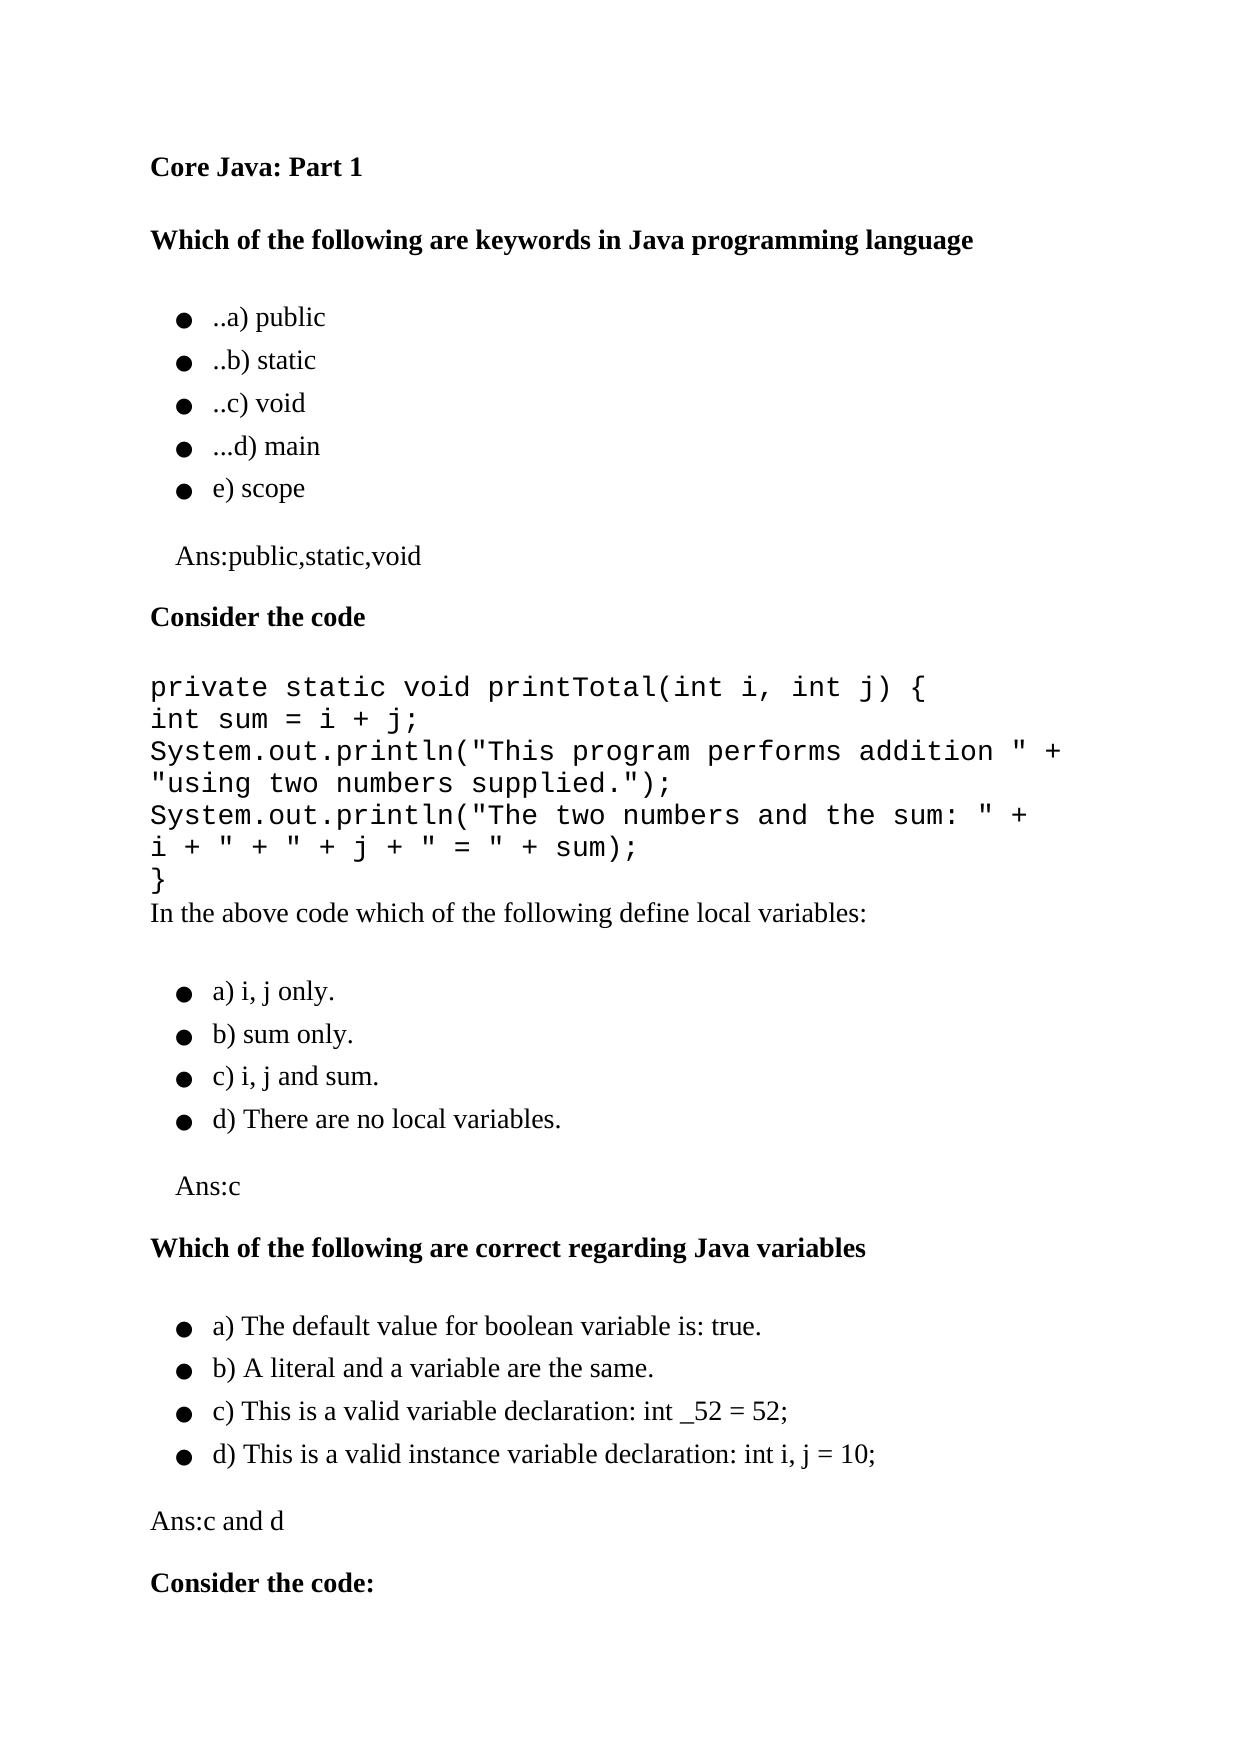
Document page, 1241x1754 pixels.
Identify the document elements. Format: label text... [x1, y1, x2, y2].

list ..b) static [175, 339, 1090, 381]
list b) A literal and a variable are the same. [175, 1347, 1090, 1389]
list ..a) public [175, 296, 1090, 339]
text Core Java: Part 1 [150, 150, 1090, 182]
text Consider the code: [150, 1566, 1090, 1598]
text int sum = i + j; [150, 705, 1090, 737]
text System.out.println("The two numbers and the sum: " + [150, 801, 1090, 833]
text Ans:c and d [150, 1504, 1090, 1536]
list a) i, j only. [175, 969, 1090, 1012]
list ..c) void [175, 381, 1090, 424]
text Consider the code [150, 600, 1090, 633]
list ...d) main [175, 424, 1090, 467]
list c) This is a valid variable declaration: int _52 = 52; [175, 1389, 1090, 1432]
text Ans:c [175, 1169, 1090, 1202]
text Ans:public,static,void [175, 539, 1090, 571]
list d) This is a valid instance variable declaration: int i, j = 10; [175, 1432, 1090, 1475]
list b) sum only. [175, 1012, 1090, 1055]
text System.out.println("This program performs addition " + [150, 737, 1090, 769]
list e) scope [175, 467, 1090, 509]
list a) The default value for boolean variable is: true. [175, 1304, 1090, 1347]
text Which of the following are correct regarding Java variables [150, 1231, 1090, 1263]
list d) There are no local variables. [175, 1098, 1090, 1140]
text "using two numbers supplied."); [150, 769, 1090, 801]
text private static void printTotal(int i, int j) { [150, 673, 1090, 705]
text } [150, 864, 1090, 896]
list c) i, j and sum. [175, 1055, 1090, 1098]
text In the above code which of the following define local variables: [150, 896, 1090, 929]
text Which of the following are keywords in Java programming language [150, 223, 1090, 255]
text i + " + " + j + " = " + sum); [150, 833, 1090, 864]
